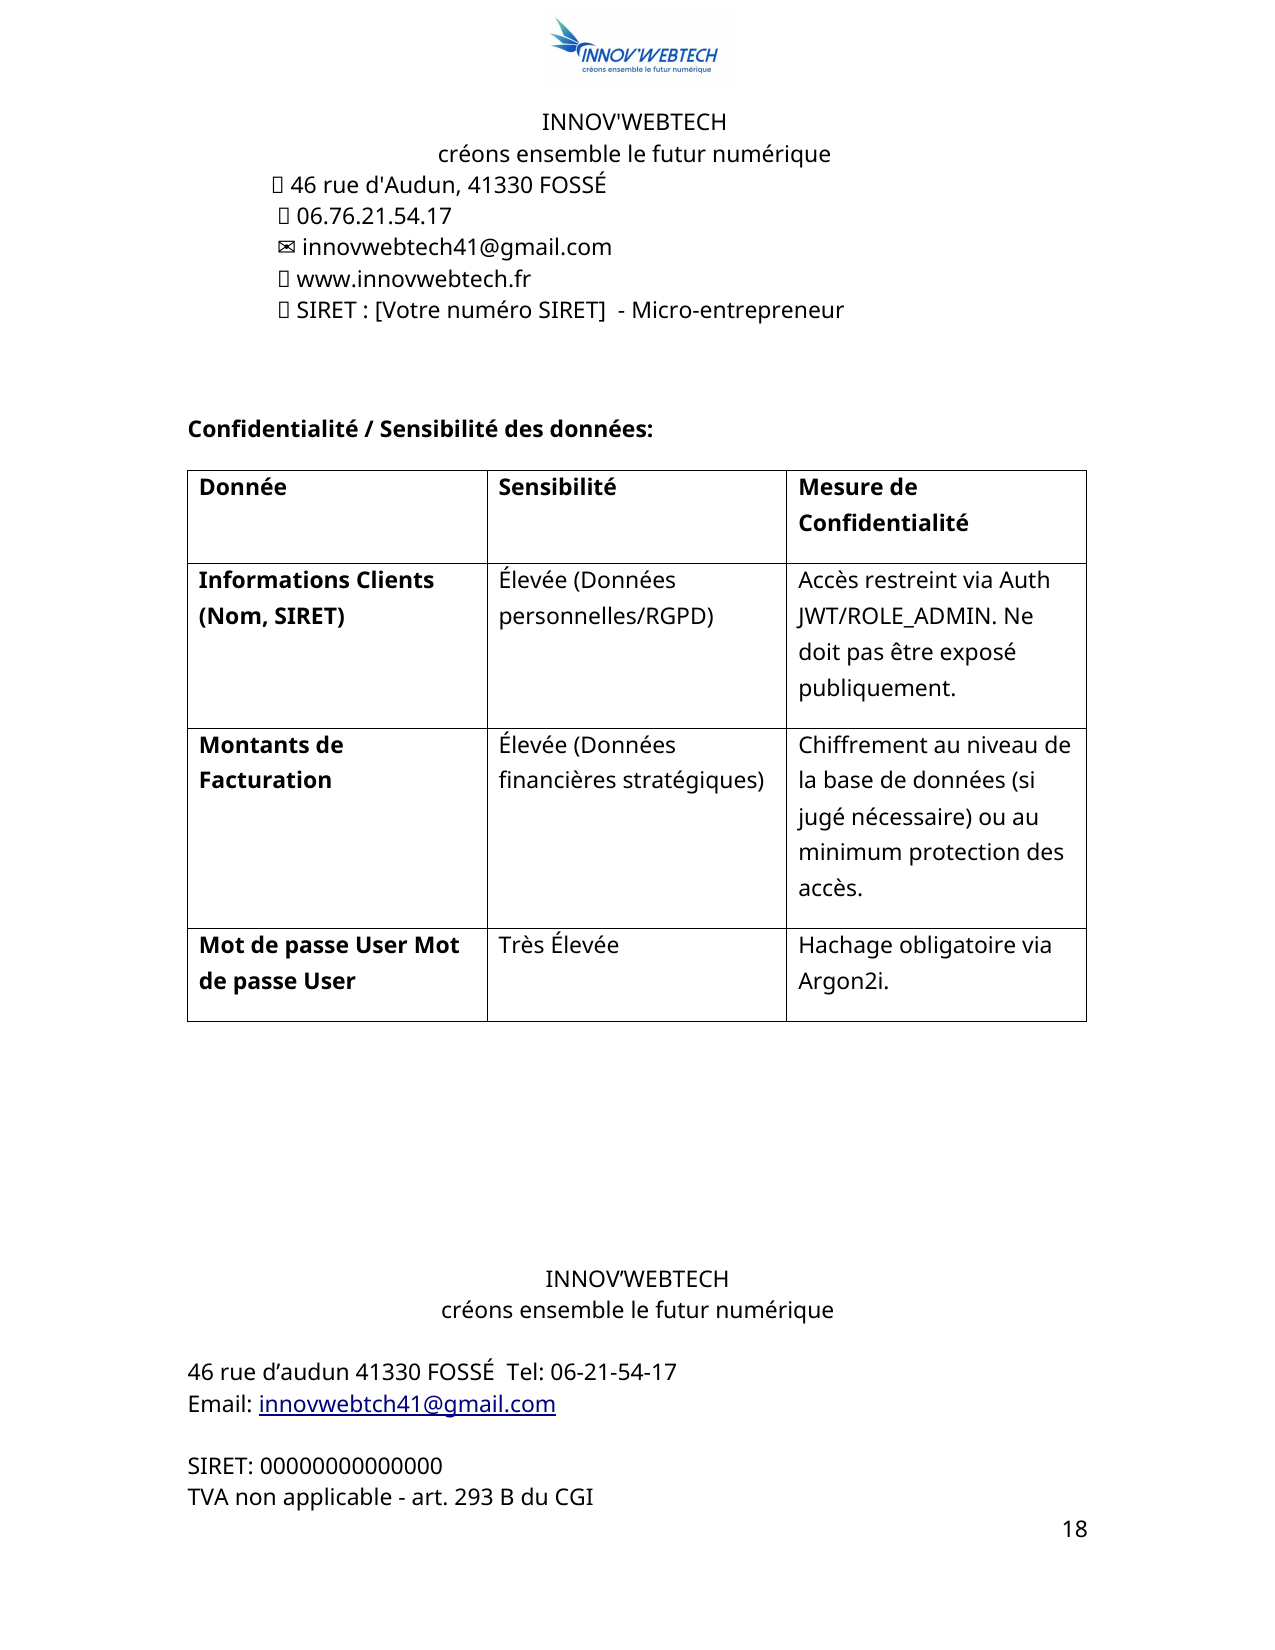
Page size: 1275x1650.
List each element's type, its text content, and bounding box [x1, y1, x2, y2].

table_cell Informations Clients (Nom, SIRET) [188, 564, 487, 727]
table_header Sensibilité [488, 471, 786, 563]
table_cell Chiffrement au niveau de la base de données (si jugé nécessaire) ou au minimum protection des accès. [787, 729, 1086, 928]
table_cell Élevée (Données financières stratégiques) [488, 729, 786, 928]
table_cell Hachage obligatoire via Argon2i. [787, 929, 1086, 1021]
text Confidentialité / Sensibilité des données: [187, 413, 1087, 444]
table_cell Très Élevée [488, 929, 786, 1021]
table_cell Mot de passe User Mot de passe User [188, 929, 487, 1021]
table_header Mesure de Confidentialité [787, 471, 1086, 563]
table_cell Élevée (Données personnelles/RGPD) [488, 564, 786, 727]
table_header Donnée [188, 471, 487, 563]
table_cell Accès restreint via Auth JWT/ROLE_ADMIN. Ne doit pas être exposé publiquement. [787, 564, 1086, 727]
table_cell Montants de Facturation [188, 729, 487, 928]
